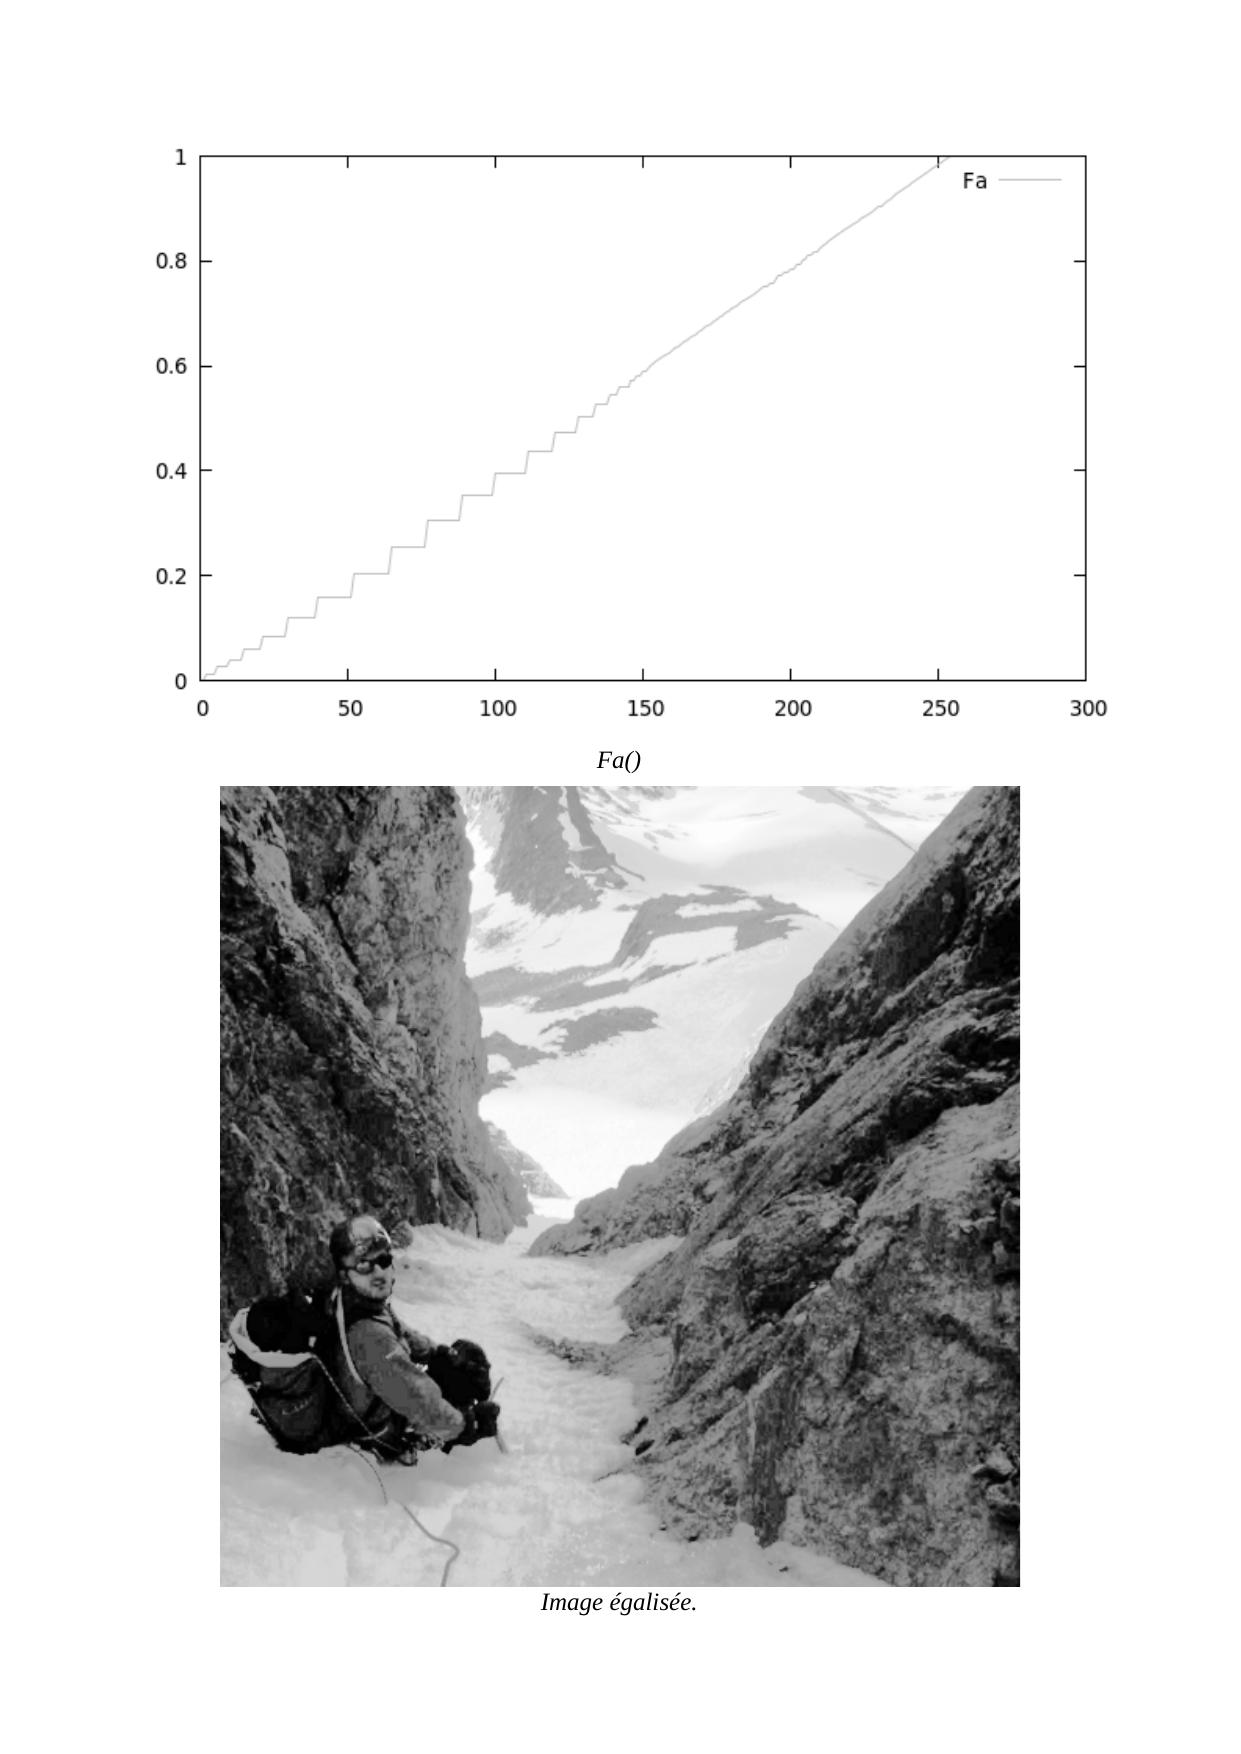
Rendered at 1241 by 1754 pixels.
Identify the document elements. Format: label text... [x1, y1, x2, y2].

text Fa() [118, 746, 1122, 774]
picture [220, 786, 1020, 1587]
picture [118, 118, 1123, 746]
text Image égalisée. [118, 799, 1122, 1616]
